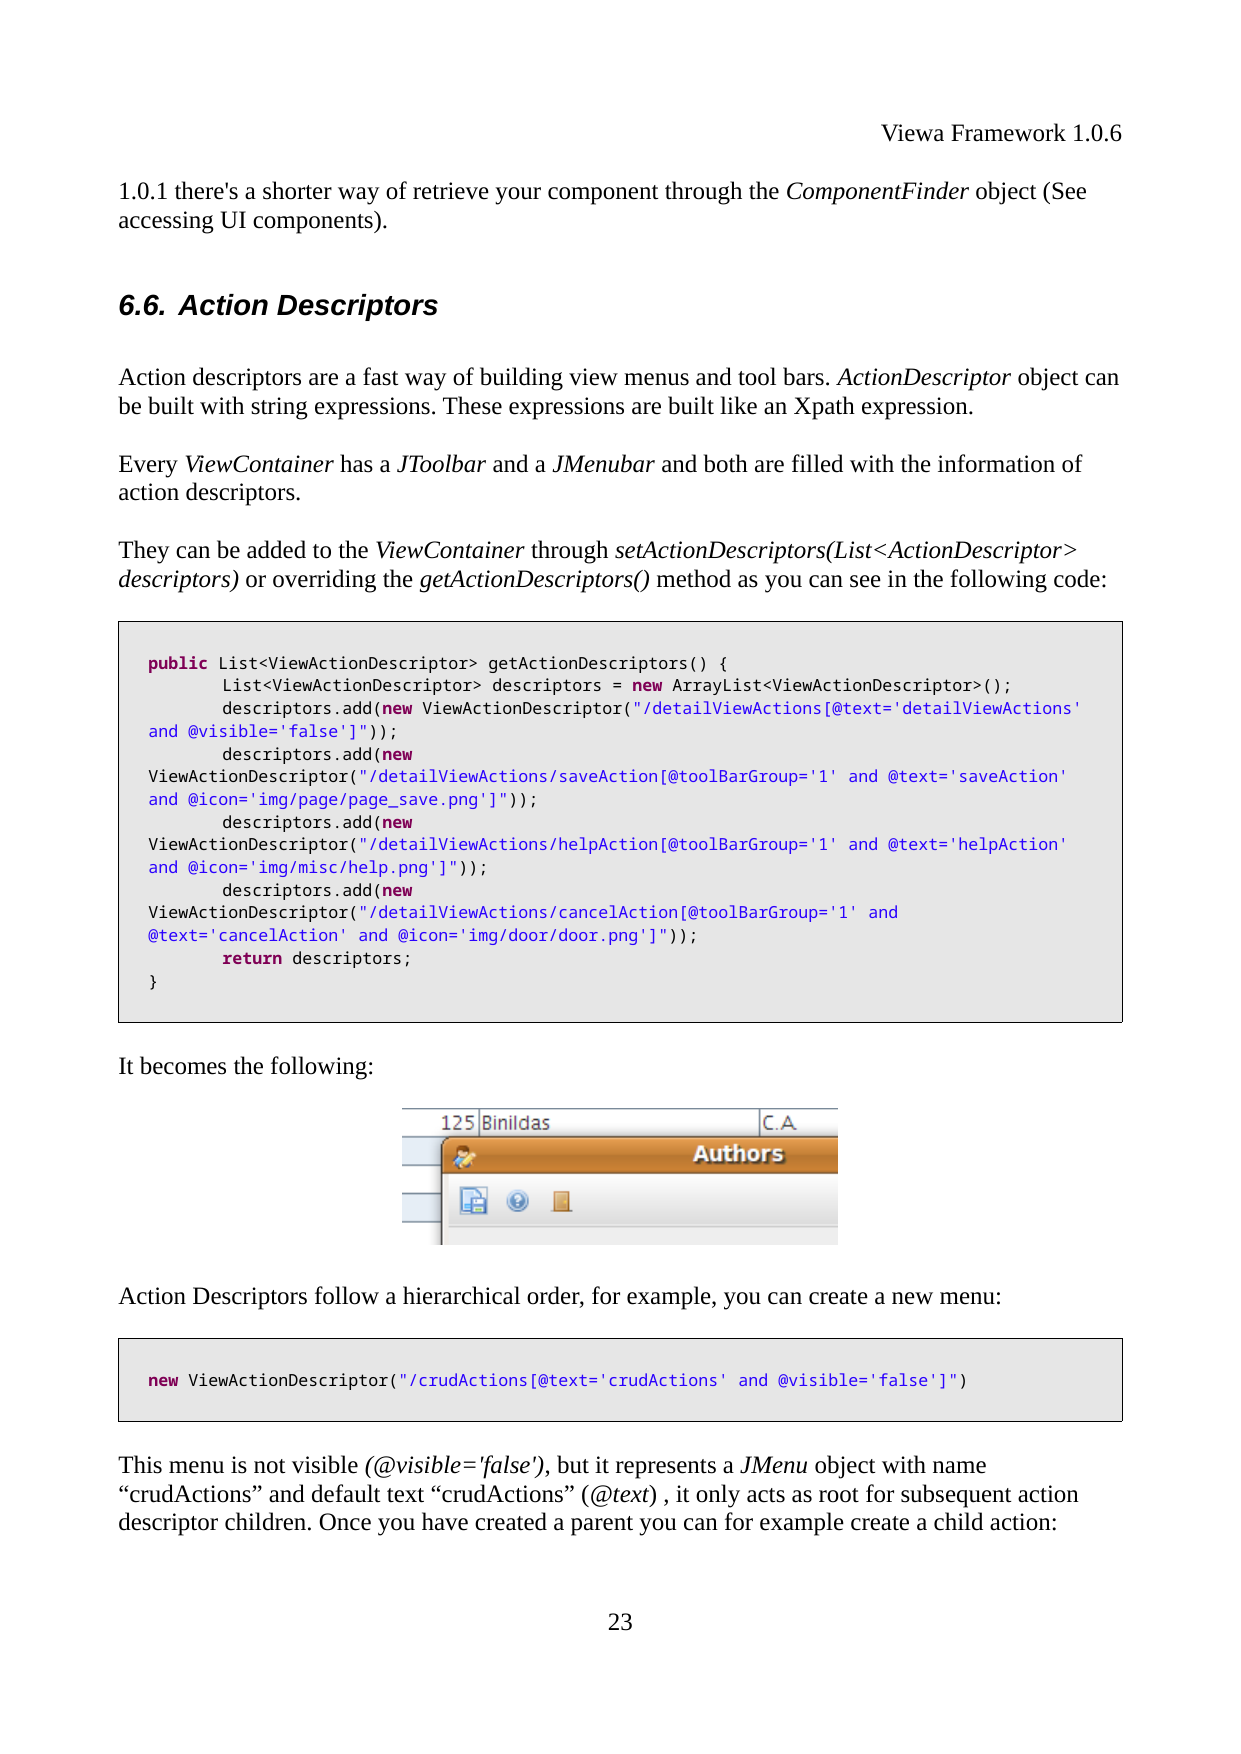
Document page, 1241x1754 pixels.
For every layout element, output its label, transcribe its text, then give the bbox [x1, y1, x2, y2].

text Every ViewContainer has a JToolbar and a JMenubar and both are filled with the information of [118, 449, 1122, 477]
text descriptor children. Once you have created a parent you can for example create a child action: [118, 1507, 1122, 1536]
table_header new ViewActionDescriptor("/crudActions[@text='crudActions' and @visible='false']") [119, 1339, 1122, 1421]
text action descriptors. [118, 477, 1122, 506]
table_header public List<ViewActionDescriptor> getActionDescriptors() { List<ViewActionDescriptor> descriptors = new ArrayList<ViewActionDescriptor>(); descriptors.add(new ViewActionDescriptor("/detailViewActions[@text='detailViewActions' and @visible='false']")); descriptors.add(new ViewActionDescriptor("/detailViewActions/saveAction[@toolBarGroup='1' and @text='saveAction' and @icon='img/page/page_save.png']")); descriptors.add(new ViewActionDescriptor("/detailViewActions/helpAction[@toolBarGroup='1' and @text='helpAction' and @icon='img/misc/help.png']")); descriptors.add(new ViewActionDescriptor("/detailViewActions/cancelAction[@toolBarGroup='1' and @text='cancelAction' and @icon='img/door/door.png']")); return descriptors; } [119, 622, 1122, 1022]
text accessing UI components). [118, 205, 1122, 234]
picture [402, 1108, 838, 1245]
text This menu is not visible (@visible='false'), but it represents a JMenu object with name [118, 1450, 1122, 1479]
text descriptors) or overriding the getActionDescriptors() method as you can see in the following code: [118, 564, 1122, 592]
text “crudActions” and default text “crudActions” (@text) , it only acts as root for subsequent action [118, 1479, 1122, 1507]
text Action Descriptors follow a hierarchical order, for example, you can create a new menu: [118, 1281, 1122, 1309]
subtitle Action Descriptors [118, 288, 1122, 321]
text Action descriptors are a fast way of building view menus and tool bars. ActionDescriptor object can [118, 362, 1122, 391]
text It becomes the following: [118, 1051, 1122, 1079]
text be built with string expressions. These expressions are built like an Xpath expression. [118, 391, 1122, 420]
text They can be added to the ViewContainer through setActionDescriptors(List<ActionDescriptor> [118, 535, 1122, 564]
text 1.0.1 there's a shorter way of retrieve your component through the ComponentFinder object (See [118, 176, 1122, 205]
